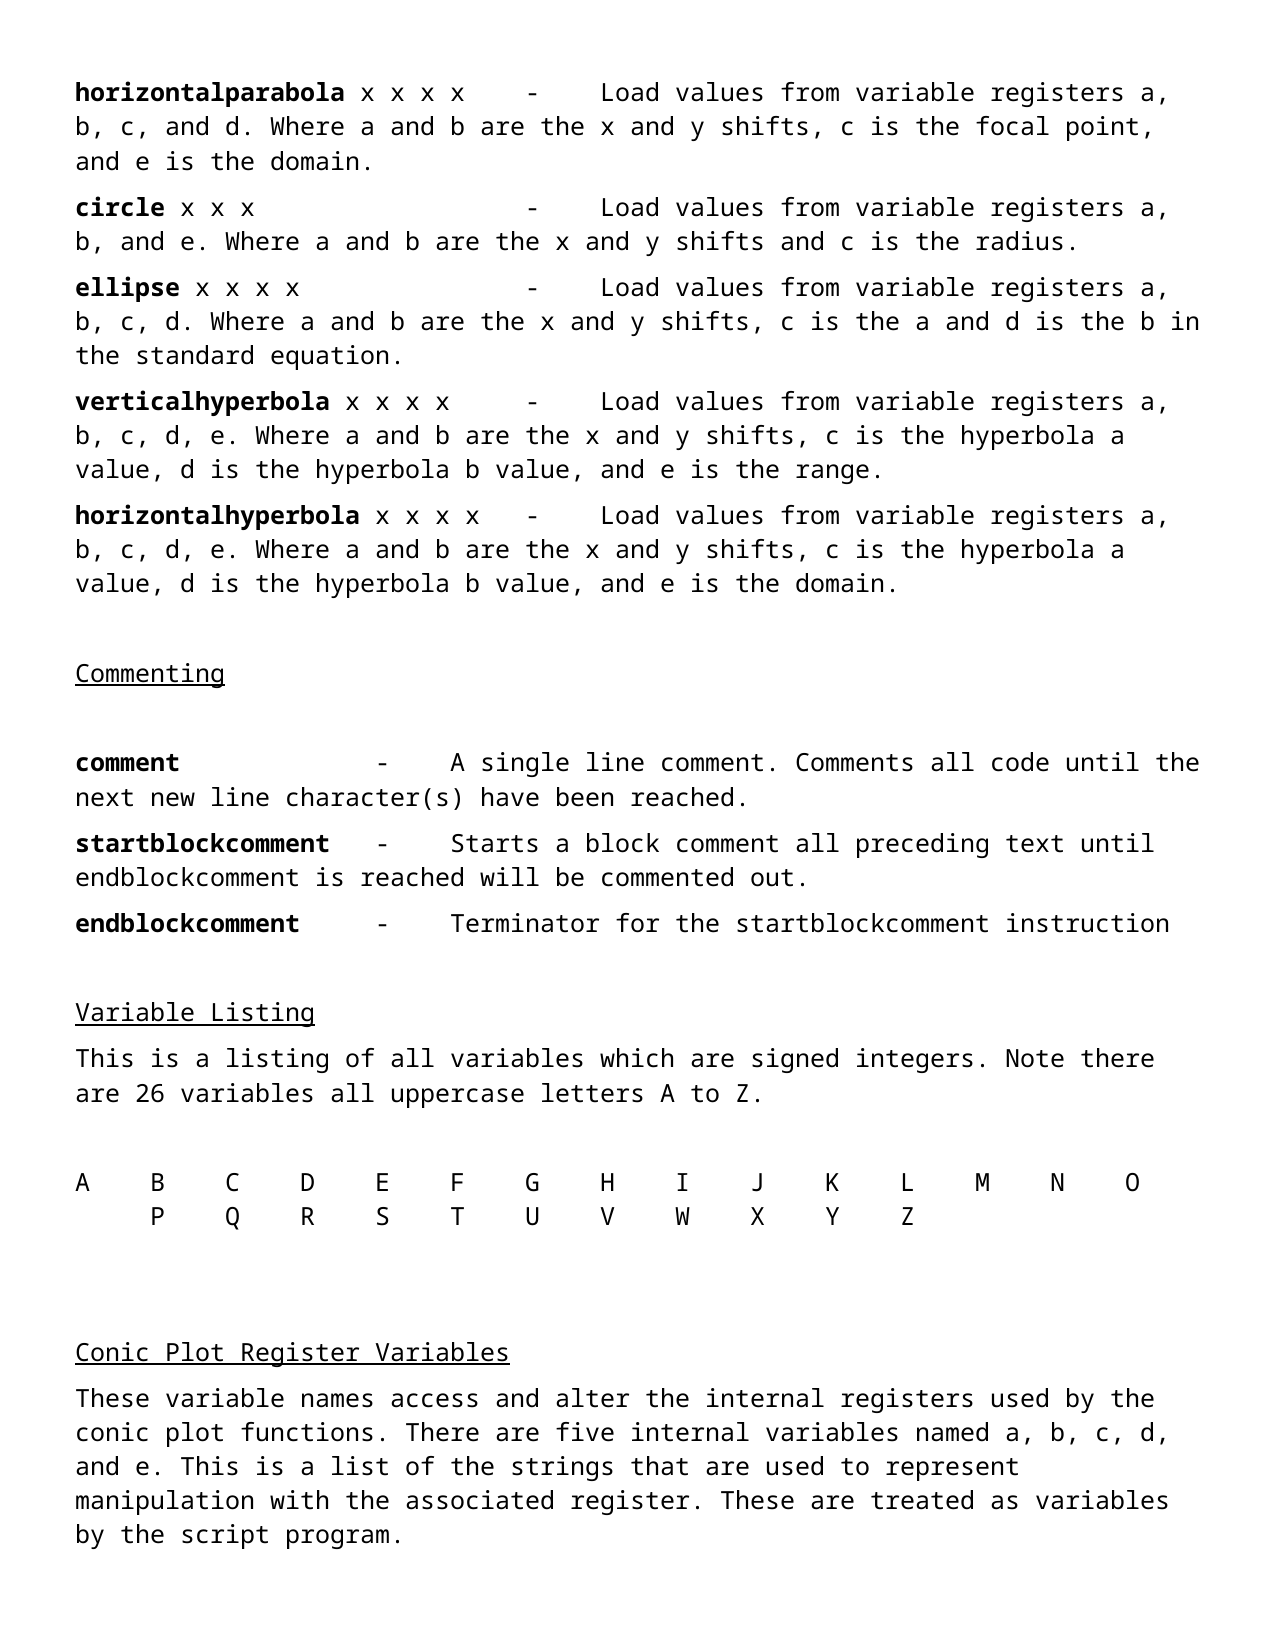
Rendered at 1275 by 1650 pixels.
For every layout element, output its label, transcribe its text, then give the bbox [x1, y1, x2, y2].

text ellipse x x x x - Load values from variable registers a, b, c, d. Where a and b are the x and y shifts, c is the a and d is the b in the standard equation. [75, 269, 1200, 372]
text startblockcomment - Starts a block comment all preceding text until endblockcomment is reached will be commented out. [75, 825, 1200, 893]
text Commenting [75, 656, 1200, 690]
text horizontalparabola x x x x - Load values from variable registers a, b, c, and d. Where a and b are the x and y shifts, c is the focal point, and e is the domain. [75, 75, 1200, 177]
text Variable Listing [75, 995, 1200, 1029]
text Conic Plot Register Variables [75, 1334, 1200, 1368]
text endblockcomment - Terminator for the startblockcomment instruction [75, 906, 1200, 939]
text A B C D E F G H I J K L M N O P Q R S T U V W X Y Z [75, 1165, 1200, 1233]
text These variable names access and alter the internal registers used by the conic plot functions. There are five internal variables named a, b, c, d, and e. This is a list of the strings that are used to represent manipulation with the associated register. These are treated as variables by the script program. [75, 1381, 1200, 1551]
text horizontalhyperbola x x x x - Load values from variable registers a, b, c, d, e. Where a and b are the x and y shifts, c is the hyperbola a value, d is the hyperbola b value, and e is the domain. [75, 498, 1200, 600]
text comment - A single line comment. Comments all code until the next new line character(s) have been reached. [75, 745, 1200, 813]
text circle x x x - Load values from variable registers a, b, and e. Where a and b are the x and y shifts and c is the radius. [75, 189, 1200, 257]
text verticalhyperbola x x x x - Load values from variable registers a, b, c, d, e. Where a and b are the x and y shifts, c is the hyperbola a value, d is the hyperbola b value, and e is the range. [75, 384, 1200, 486]
text This is a listing of all variables which are signed integers. Note there are 26 variables all uppercase letters A to Z. [75, 1041, 1200, 1109]
